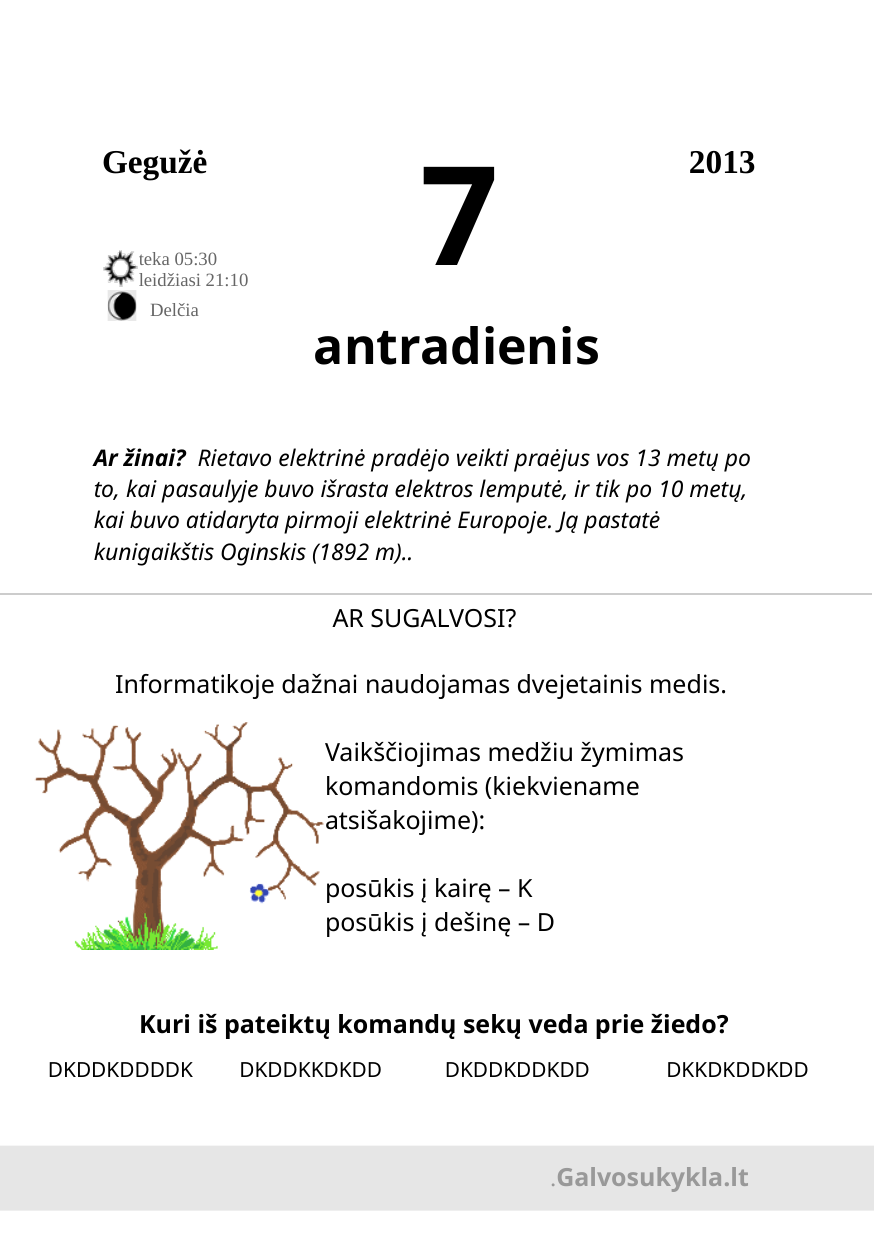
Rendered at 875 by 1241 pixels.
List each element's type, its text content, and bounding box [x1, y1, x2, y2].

text DKDDKDDDDK DKDDKKDKDD DKDDKDDKDD DKKDKDDKDD [26, 1055, 830, 1084]
text Ar žinai? Rietavo elektrinė pradėjo veikti praėjus vos 13 metų po to, kai pasaulyje buvo išrasta elektros lemputė, ir tik po 10 metų, kai buvo atidaryta pirmoji elektrinė Europoje. Ją pastatė kunigaikštis Oginskis (1892 m).. [93, 442, 755, 567]
table_header 7 antradienis [281, 118, 633, 379]
text Vaikščiojimas medžiu žymimas komandomis (kiekviename atsišakojime): [325, 734, 792, 837]
text posūkis į dešinę – D [325, 905, 755, 939]
text posūkis į kairę – K [325, 871, 755, 905]
table_header Gegužė teka 05:30 leidžiasi 21:10 [94, 118, 281, 287]
text Kuri iš pateiktų komandų sekų veda prie žiedo? [93, 1007, 755, 1041]
table_header 2013 [633, 118, 755, 379]
text Informatikoje dažnai naudojamas dvejetainis medis. [93, 666, 755, 700]
text AR SUGALVOSI? [93, 601, 755, 635]
table_header Delčia [94, 288, 281, 379]
